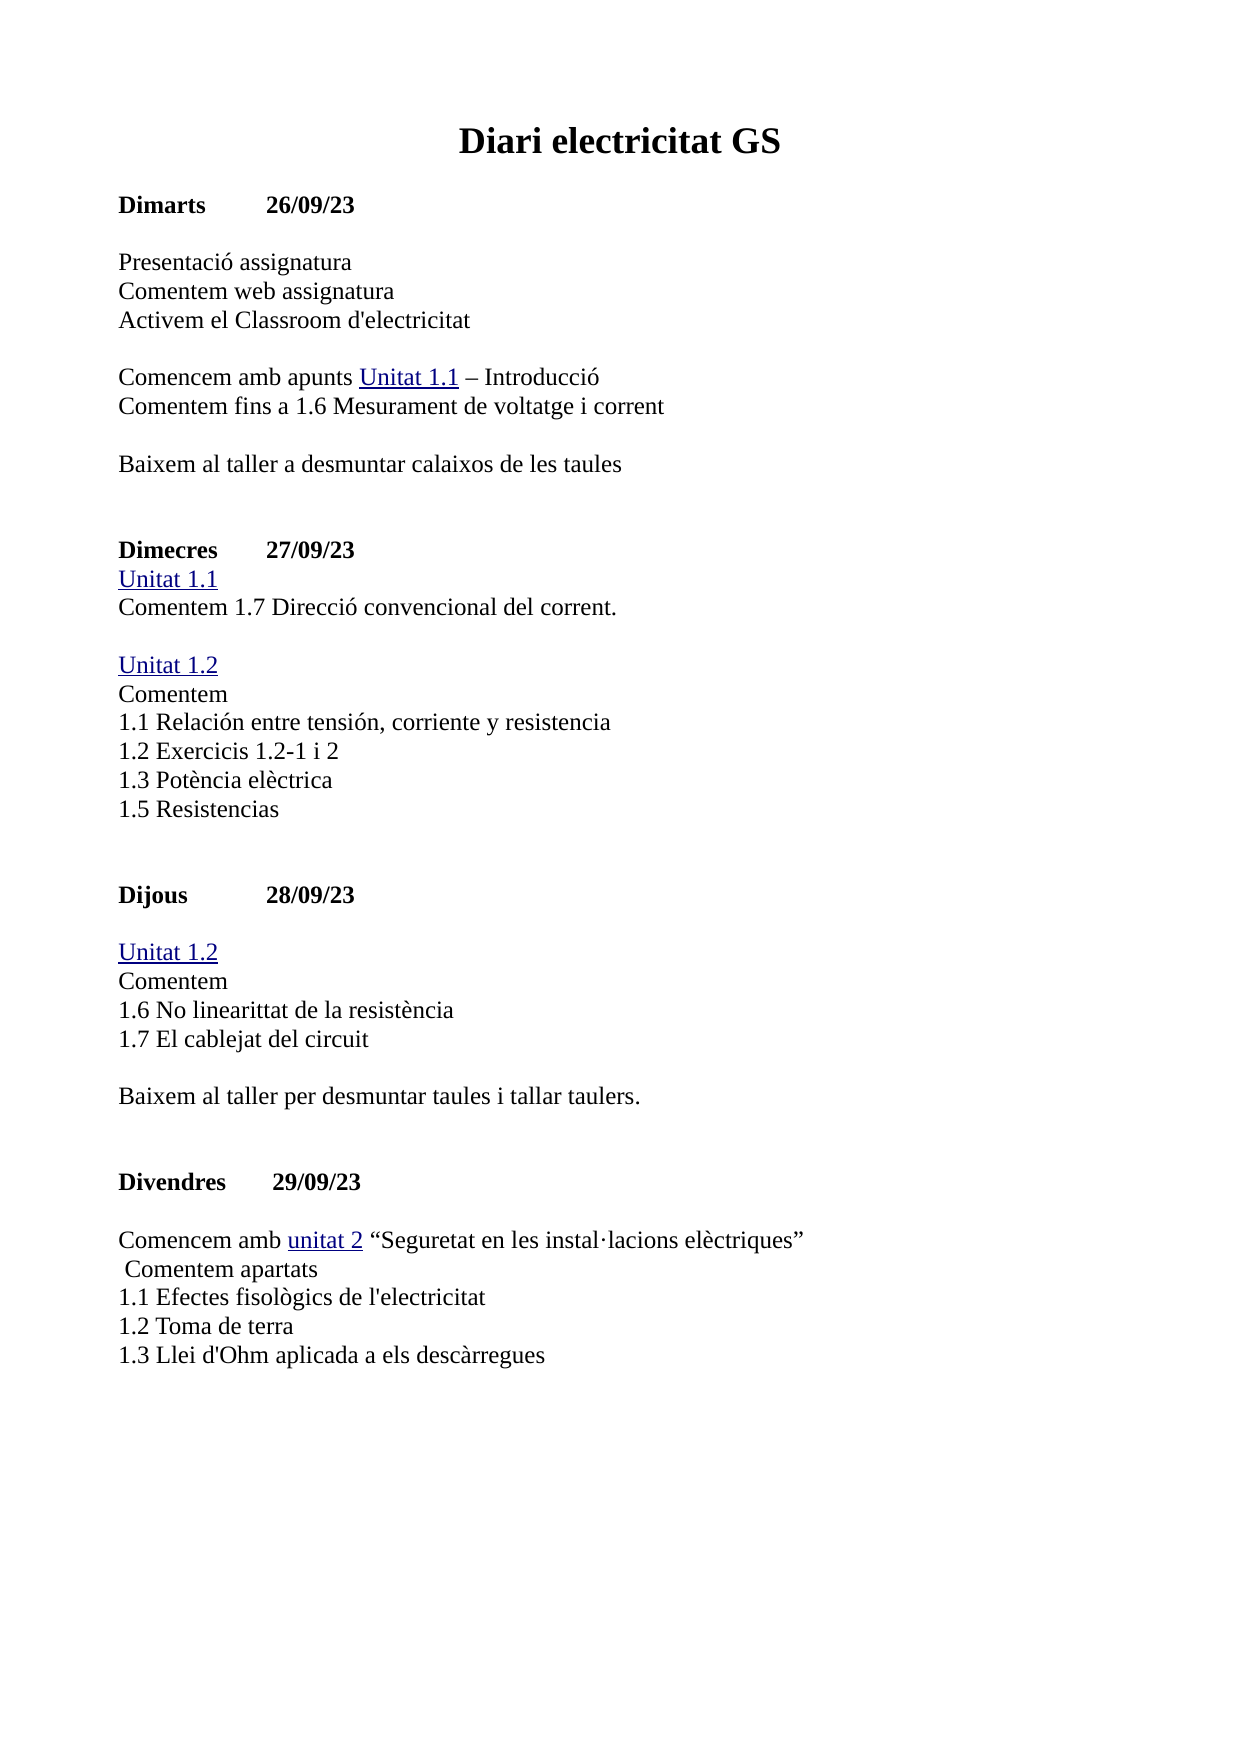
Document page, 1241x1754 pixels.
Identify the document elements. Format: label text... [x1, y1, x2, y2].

text 1.1 Efectes fisològics de l'electricitat [118, 1282, 1122, 1311]
text Comentem fins a 1.6 Mesurament de voltatge i corrent [118, 391, 1122, 420]
text Dimarts 26/09/23 [118, 190, 1122, 219]
text Comencem amb unitat 2 “Seguretat en les instal·lacions elèctriques” [118, 1225, 1122, 1254]
text 1.3 Potència elèctrica [118, 765, 1122, 794]
text Comentem [118, 966, 1122, 995]
text Presentació assignatura [118, 247, 1122, 276]
text 1.3 Llei d'Ohm aplicada a els descàrregues [118, 1340, 1122, 1369]
text 1.1 Relación entre tensión, corriente y resistencia [118, 707, 1122, 736]
text 1.2 Toma de terra [118, 1311, 1122, 1340]
text 1.2 Exercicis 1.2-1 i 2 [118, 736, 1122, 765]
text 1.7 El cablejat del circuit [118, 1024, 1122, 1052]
text Comentem [118, 679, 1122, 707]
text Comentem 1.7 Direcció convencional del corrent. [118, 592, 1122, 621]
text Diari electricitat GS [118, 118, 1122, 161]
text Dimecres 27/09/23 [118, 535, 1122, 564]
text 1.5 Resistencias [118, 794, 1122, 822]
text Unitat 1.2 [118, 937, 1122, 966]
text Baixem al taller a desmuntar calaixos de les taules [118, 449, 1122, 477]
text 1.6 No linearittat de la resistència [118, 995, 1122, 1024]
text Comentem apartats [118, 1254, 1122, 1282]
text Baixem al taller per desmuntar taules i tallar taulers. [118, 1081, 1122, 1110]
text Unitat 1.1 [118, 564, 1122, 592]
text Comencem amb apunts Unitat 1.1 – Introducció [118, 362, 1122, 391]
text Unitat 1.2 [118, 650, 1122, 679]
text Dijous 28/09/23 [118, 880, 1122, 909]
text Divendres 29/09/23 [118, 1167, 1122, 1196]
text Comentem web assignatura [118, 276, 1122, 305]
text Activem el Classroom d'electricitat [118, 305, 1122, 334]
